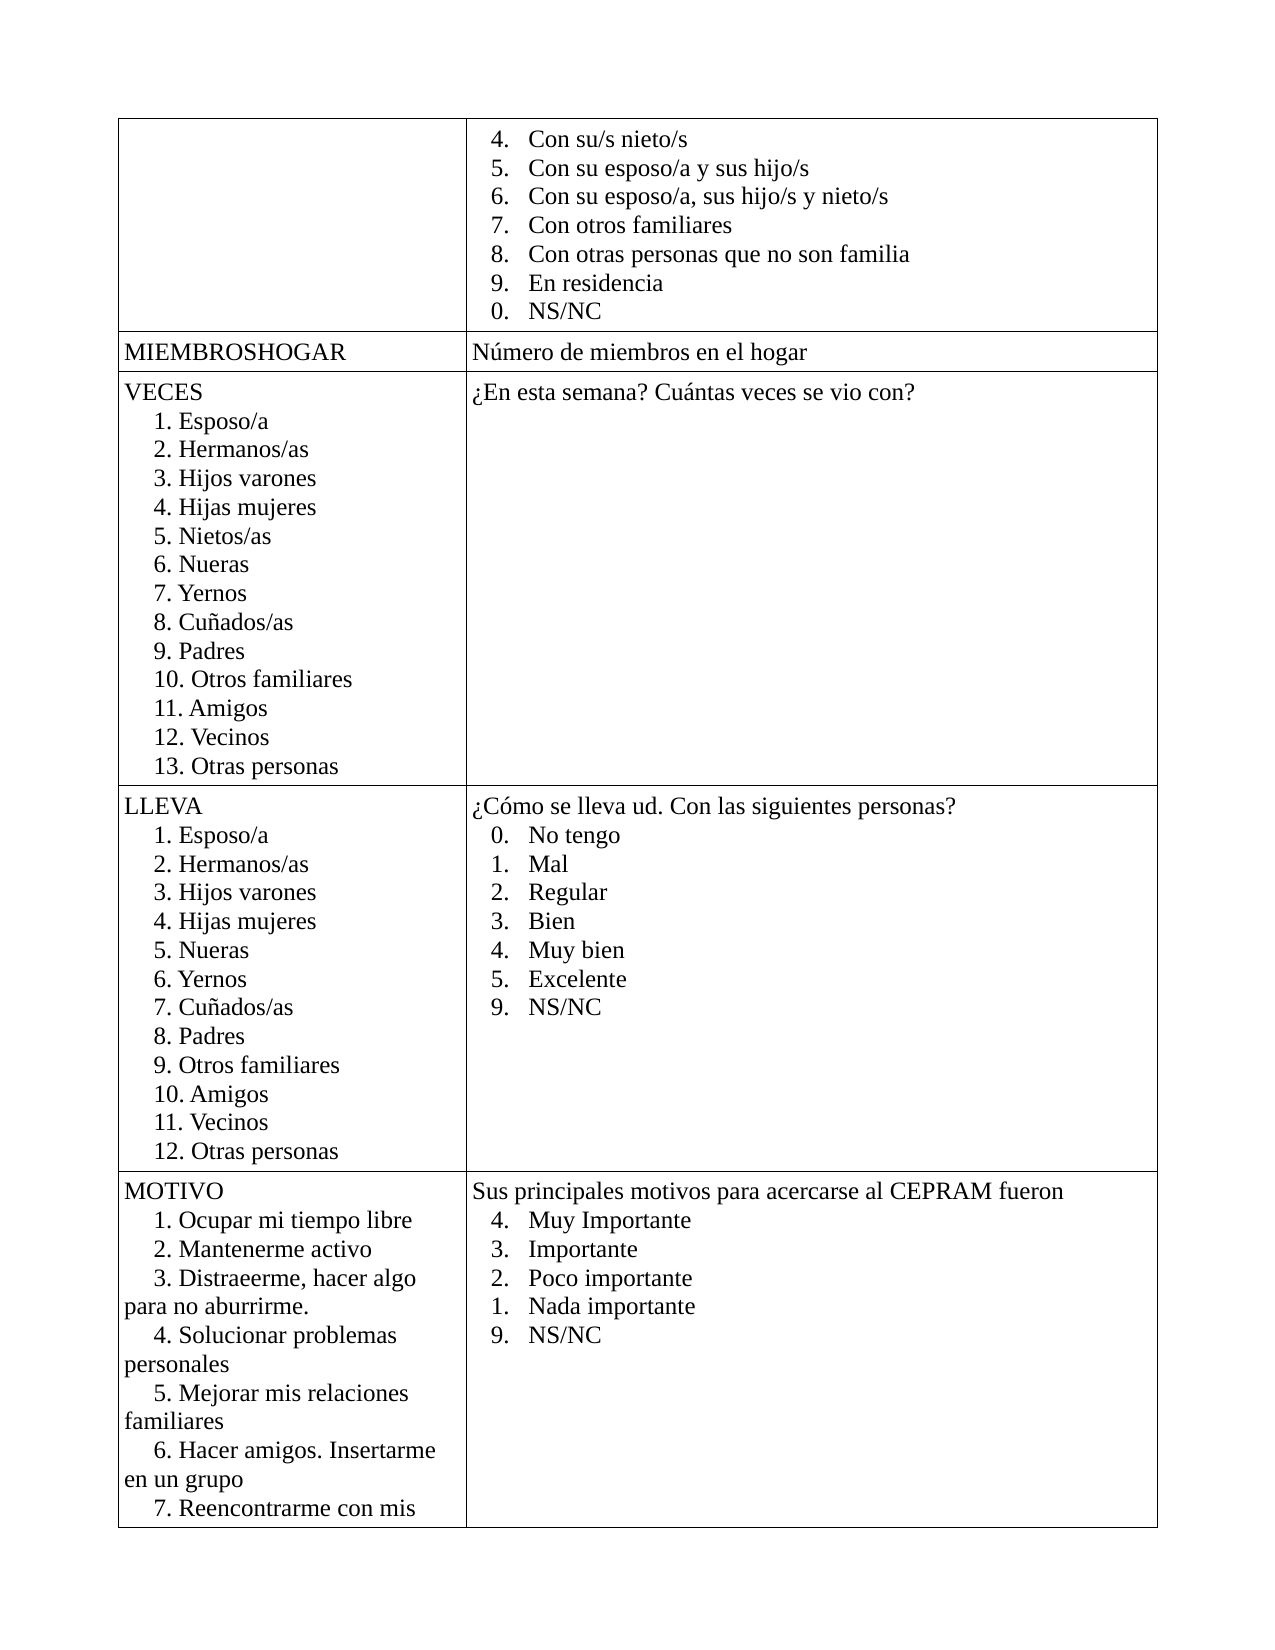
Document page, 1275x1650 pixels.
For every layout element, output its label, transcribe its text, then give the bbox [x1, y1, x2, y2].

table_cell MOTIVO 1. Ocupar mi tiempo libre 2. Mantenerme activo 3. Distraeerme, hacer algo para no aburrirme. 4. Solucionar problemas personales 5. Mejorar mis relaciones familiares 6. Hacer amigos. Insertarme en un grupo 7. Reencontrarme con mis [119, 1172, 466, 1527]
table_cell MIEMBROSHOGAR [119, 332, 466, 371]
table_cell VECES 1. Esposo/a 2. Hermanos/as 3. Hijos varones 4. Hijas mujeres 5. Nietos/as 6. Nueras 7. Yernos 8. Cuñados/as 9. Padres 10. Otros familiares 11. Amigos 12. Vecinos 13. Otras personas [119, 372, 466, 785]
table_cell [119, 119, 466, 331]
table_cell LLEVA 1. Esposo/a 2. Hermanos/as 3. Hijos varones 4. Hijas mujeres 5. Nueras 6. Yernos 7. Cuñados/as 8. Padres 9. Otros familiares 10. Amigos 11. Vecinos 12. Otras personas [119, 786, 466, 1171]
table_cell ¿Cómo se lleva ud. Con las siguientes personas? 0. No tengo 1. Mal 2. Regular 3. Bien 4. Muy bien 5. Excelente 9. NS/NC [467, 786, 1157, 1171]
table_cell ¿En esta semana? Cuántas veces se vio con? [467, 372, 1157, 785]
table_cell 4. Con su/s nieto/s 5. Con su esposo/a y sus hijo/s 6. Con su esposo/a, sus hijo/s y nieto/s 7. Con otros familiares 8. Con otras personas que no son familia 9. En residencia 0. NS/NC [467, 119, 1157, 331]
table_cell Sus principales motivos para acercarse al CEPRAM fueron 4. Muy Importante 3. Importante 2. Poco importante 1. Nada importante 9. NS/NC [467, 1172, 1157, 1527]
table_cell Número de miembros en el hogar [467, 332, 1157, 371]
